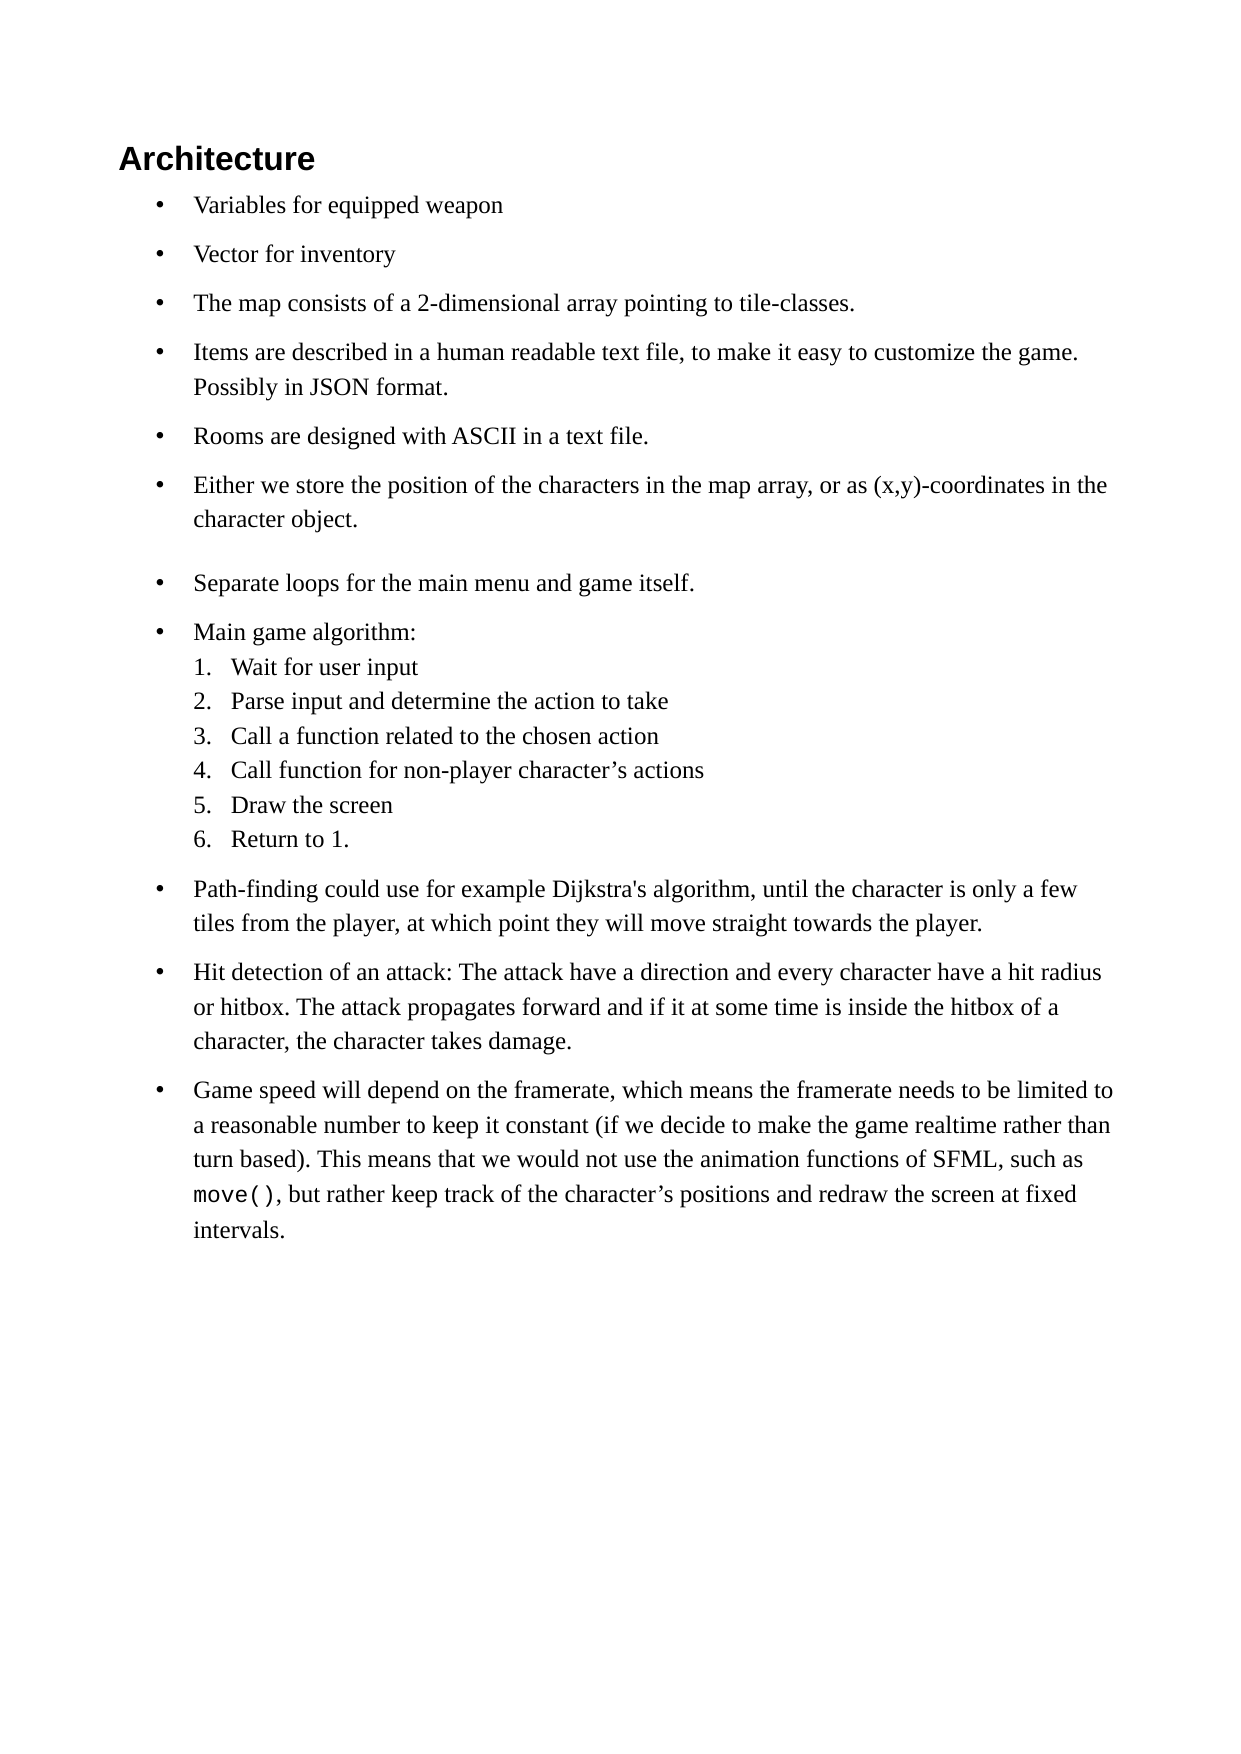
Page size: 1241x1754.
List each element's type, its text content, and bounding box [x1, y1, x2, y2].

list Variables for equipped weapon [156, 190, 1122, 219]
list Items are described in a human readable text file, to make it easy to customize the game. Possibly in JSON format. [156, 337, 1122, 401]
list Parse input and determine the action to take [193, 686, 1122, 715]
list Call function for non-player character’s actions [193, 755, 1122, 784]
list Hit detection of an attack: The attack have a direction and every character have a hit radius or hitbox. The attack propagates forward and if it at some time is inside the hitbox of a character, the character takes damage. [156, 957, 1122, 1055]
list Game speed will depend on the framerate, which means the framerate needs to be limited to a reasonable number to keep it constant (if we decide to make the game realtime rather than turn based). This means that we would not use the animation functions of SFML, such as move(), but rather keep track of the character’s positions and redraw the screen at fixed intervals. [156, 1076, 1122, 1244]
list Main game algorithm: [156, 617, 1122, 646]
list Either we store the position of the characters in the map array, or as (x,y)-coordinates in the character object. [156, 470, 1122, 533]
list Wait for user input [193, 652, 1122, 681]
list Separate loops for the main menu and game itself. [156, 568, 1122, 597]
subtitle Architecture [118, 139, 1122, 178]
list Path-finding could use for example Dijkstra's algorithm, until the character is only a few tiles from the player, at which point they will move straight towards the player. [156, 874, 1122, 937]
list Vector for inventory [156, 239, 1122, 268]
list Rooms are designed with ASCII in a text file. [156, 421, 1122, 449]
list Draw the screen [193, 790, 1122, 819]
list Call a function related to the chosen action [193, 721, 1122, 750]
list Return to 1. [193, 824, 1122, 853]
list The map consists of a 2-dimensional array pointing to tile-classes. [156, 288, 1122, 317]
